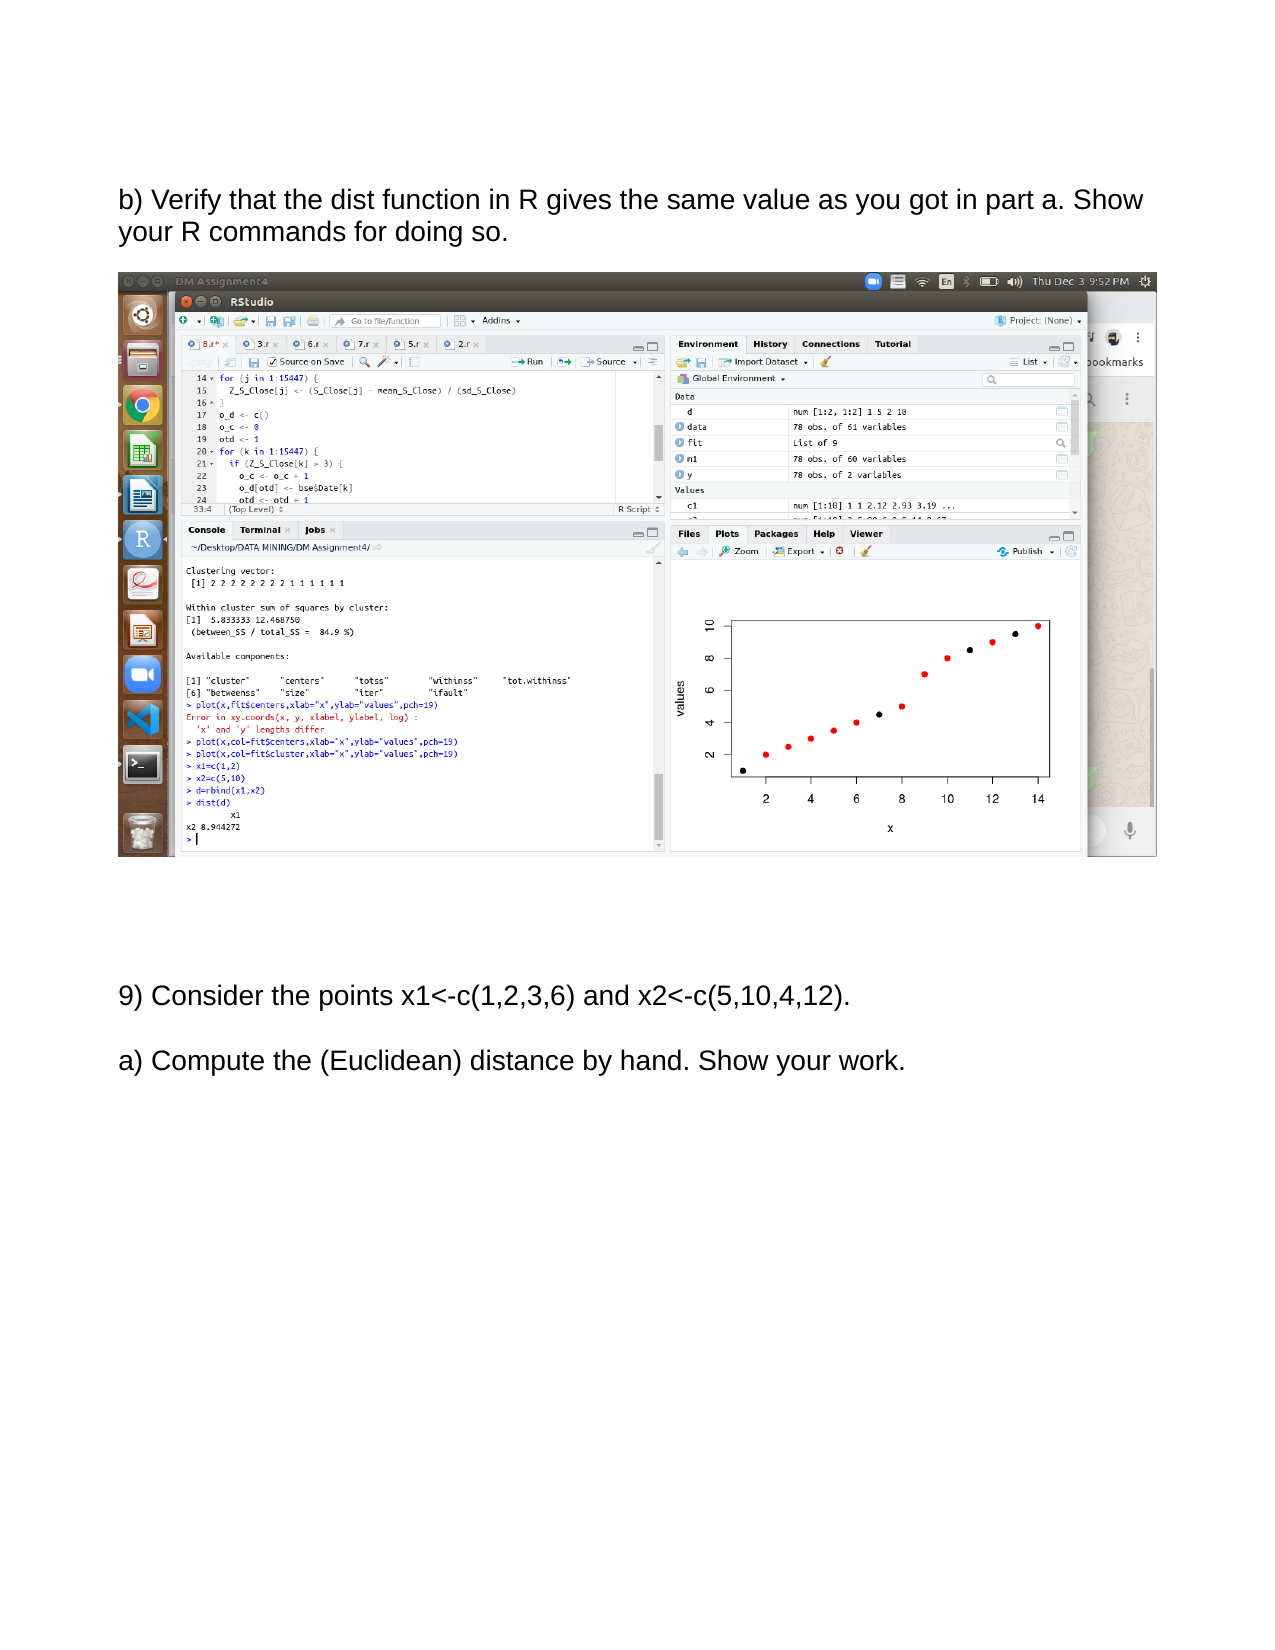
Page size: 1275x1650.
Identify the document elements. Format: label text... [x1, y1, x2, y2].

text b) Verify that the dist function in R gives the same value as you got in part a. Show your R commands for doing so. [118, 118, 1157, 248]
text 9) Consider the points x1<-c(1,2,3,6) and x2<-c(5,10,4,12). a) Compute the (Euclidean) distance by hand. Show your work. [118, 979, 1157, 1076]
picture [118, 272, 1157, 857]
